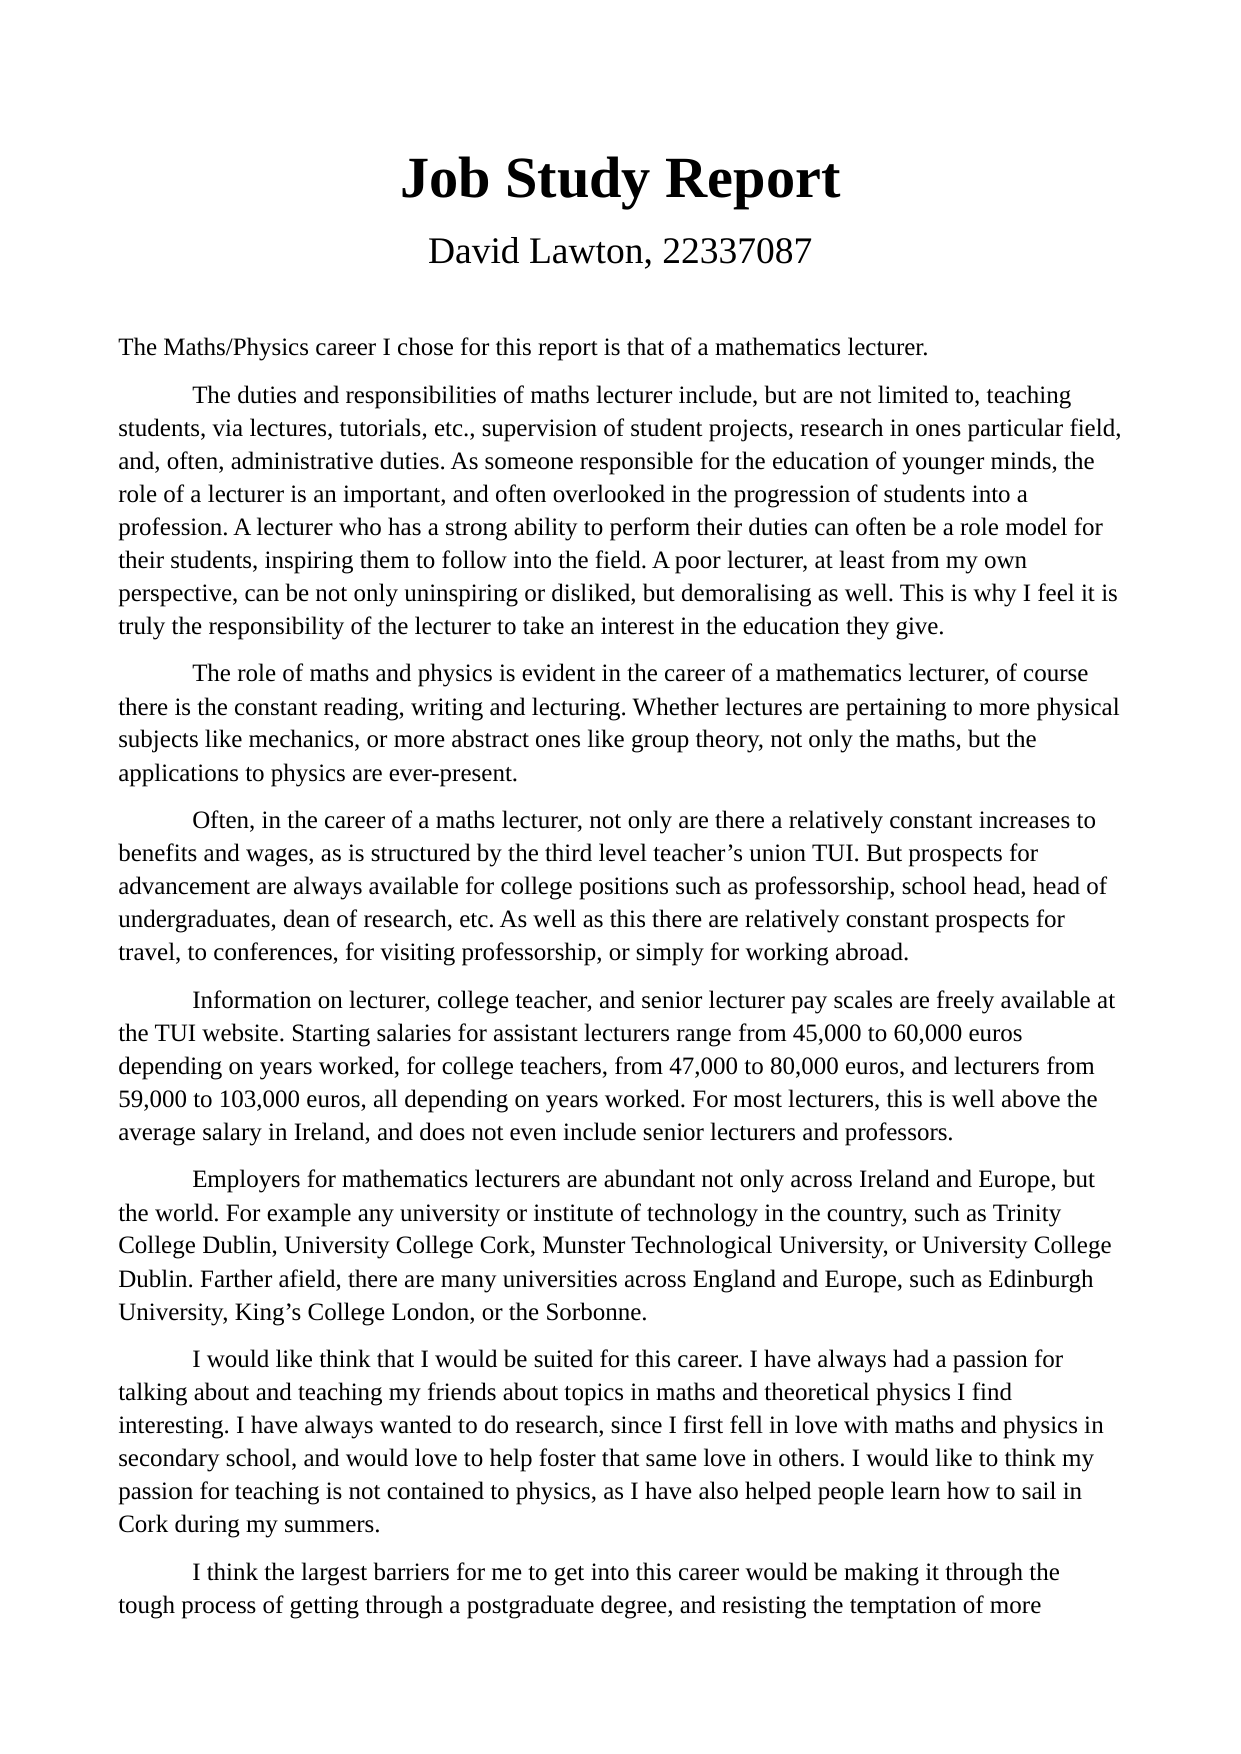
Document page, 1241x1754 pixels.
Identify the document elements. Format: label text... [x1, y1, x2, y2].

title Job Study Report [118, 143, 1122, 210]
text Information on lecturer, college teacher, and senior lecturer pay scales are freely available at the TUI website. Starting salaries for assistant lecturers range from 45,000 to 60,000 euros depending on years worked, for college teachers, from 47,000 to 80,000 euros, and lecturers from 59,000 to 103,000 euros, all depending on years worked. For most lecturers, this is well above the average salary in Ireland, and does not even include senior lecturers and professors. [118, 985, 1122, 1146]
subtitle David Lawton, 22337087 [118, 229, 1122, 272]
text I think the largest barriers for me to get into this career would be making it through the tough process of getting through a postgraduate degree, and resisting the temptation of more [118, 1557, 1122, 1619]
text The duties and responsibilities of maths lecturer include, but are not limited to, teaching students, via lectures, tutorials, etc., supervision of student projects, research in ones particular field, and, often, administrative duties. As someone responsible for the education of younger minds, the role of a lecturer is an important, and often overlooked in the progression of students into a profession. A lecturer who has a strong ability to perform their duties can often be a role model for their students, inspiring them to follow into the field. A poor lecturer, at least from my own perspective, can be not only uninspiring or disliked, but demoralising as well. This is why I feel it is truly the responsibility of the lecturer to take an interest in the education they give. [118, 380, 1122, 640]
text Often, in the career of a maths lecturer, not only are there a relatively constant increases to benefits and wages, as is structured by the third level teacher’s union TUI. But prospects for advancement are always available for college positions such as professorship, school head, head of undergraduates, dean of research, etc. As well as this there are relatively constant prospects for travel, to conferences, for visiting professorship, or simply for working abroad. [118, 805, 1122, 966]
text The role of maths and physics is evident in the career of a mathematics lecturer, of course there is the constant reading, writing and lecturing. Whether lectures are pertaining to more physical subjects like mechanics, or more abstract ones like group theory, not only the maths, but the applications to physics are ever-present. [118, 658, 1122, 786]
text The Maths/Physics career I chose for this report is that of a mathematics lecturer. [118, 332, 1122, 361]
text Employers for mathematics lecturers are abundant not only across Ireland and Europe, but the world. For example any university or institute of technology in the country, such as Trinity College Dublin, University College Cork, Munster Technological University, or University College Dublin. Farther afield, there are many universities across England and Europe, such as Edinburgh University, King’s College London, or the Sorbonne. [118, 1164, 1122, 1325]
text I would like think that I would be suited for this career. I have always had a passion for talking about and teaching my friends about topics in maths and theoretical physics I find interesting. I have always wanted to do research, since I first fell in love with maths and physics in secondary school, and would love to help foster that same love in others. I would like to think my passion for teaching is not contained to physics, as I have also helped people learn how to sail in Cork during my summers. [118, 1344, 1122, 1538]
